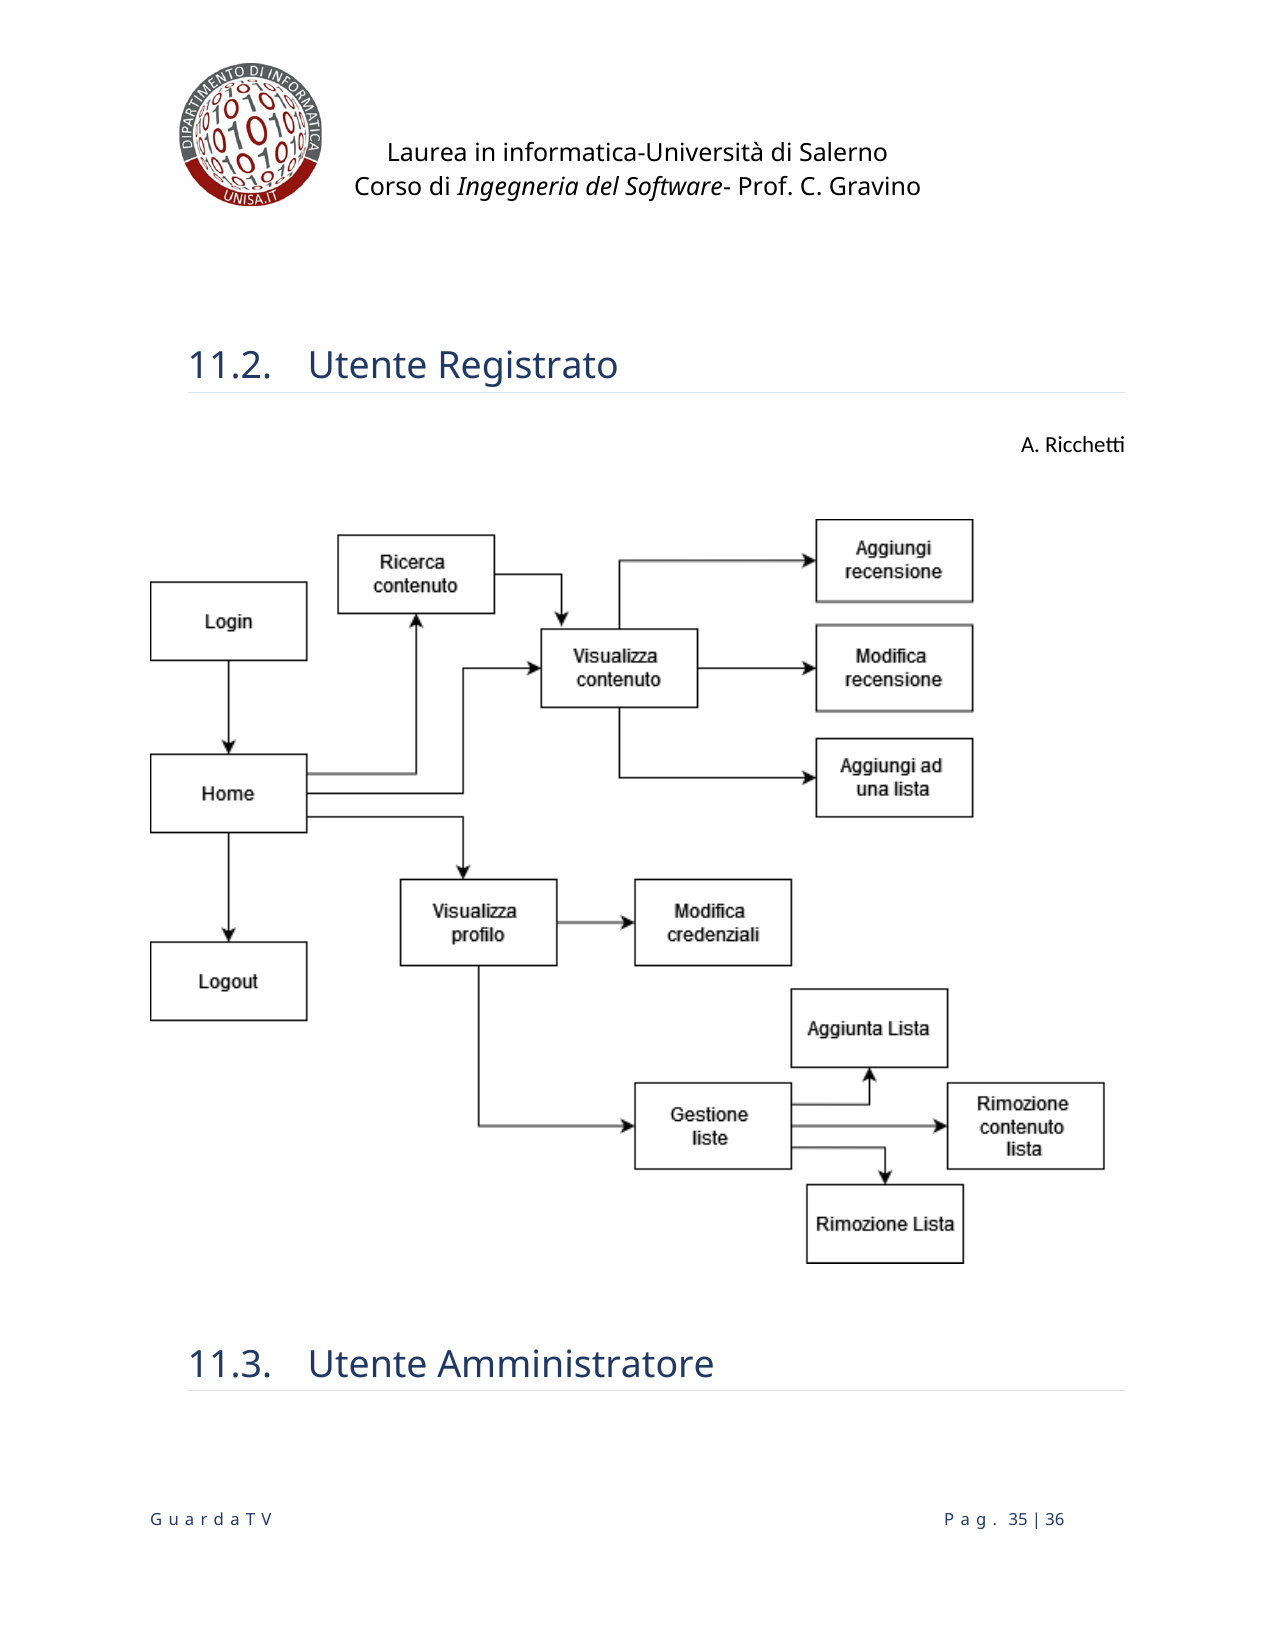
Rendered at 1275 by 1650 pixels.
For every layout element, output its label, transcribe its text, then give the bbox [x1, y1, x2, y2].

list Utente Registrato [187, 338, 1125, 392]
text A. Ricchetti [225, 430, 1125, 458]
list Utente Amministratore [187, 1337, 1125, 1391]
